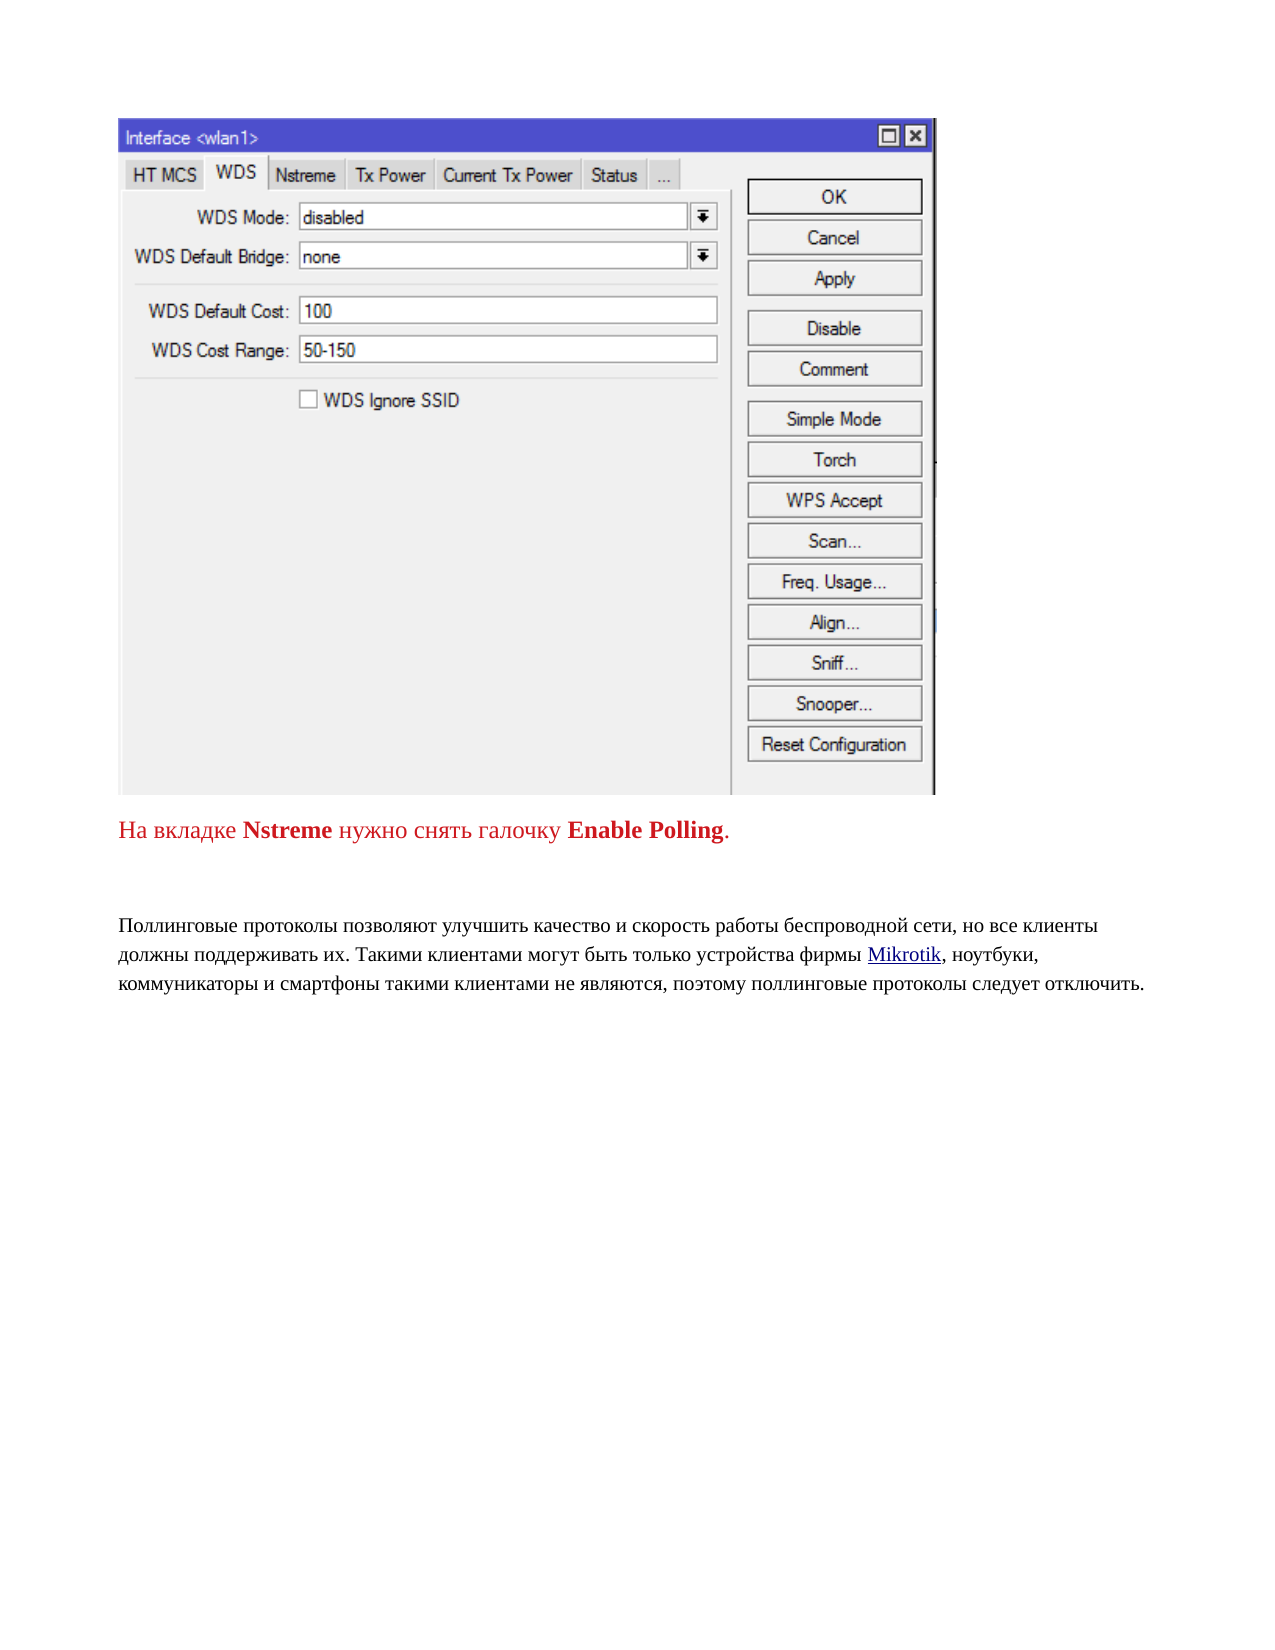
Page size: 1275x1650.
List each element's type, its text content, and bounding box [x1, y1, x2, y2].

text На вкладке Nstreme нужно снять галочку Enable Polling. [118, 815, 1157, 844]
text Поллинговые протоколы позволяют улучшить качество и скорость работы беспроводной сети, но все клиенты должны поддерживать их. Такими клиентами могут быть только устройства фирмы Mikrotik, ноутбуки, коммуникаторы и смартфоны такими клиентами не являются, поэтому поллинговые протоколы следует отключить. [118, 913, 1157, 995]
picture [118, 118, 937, 795]
